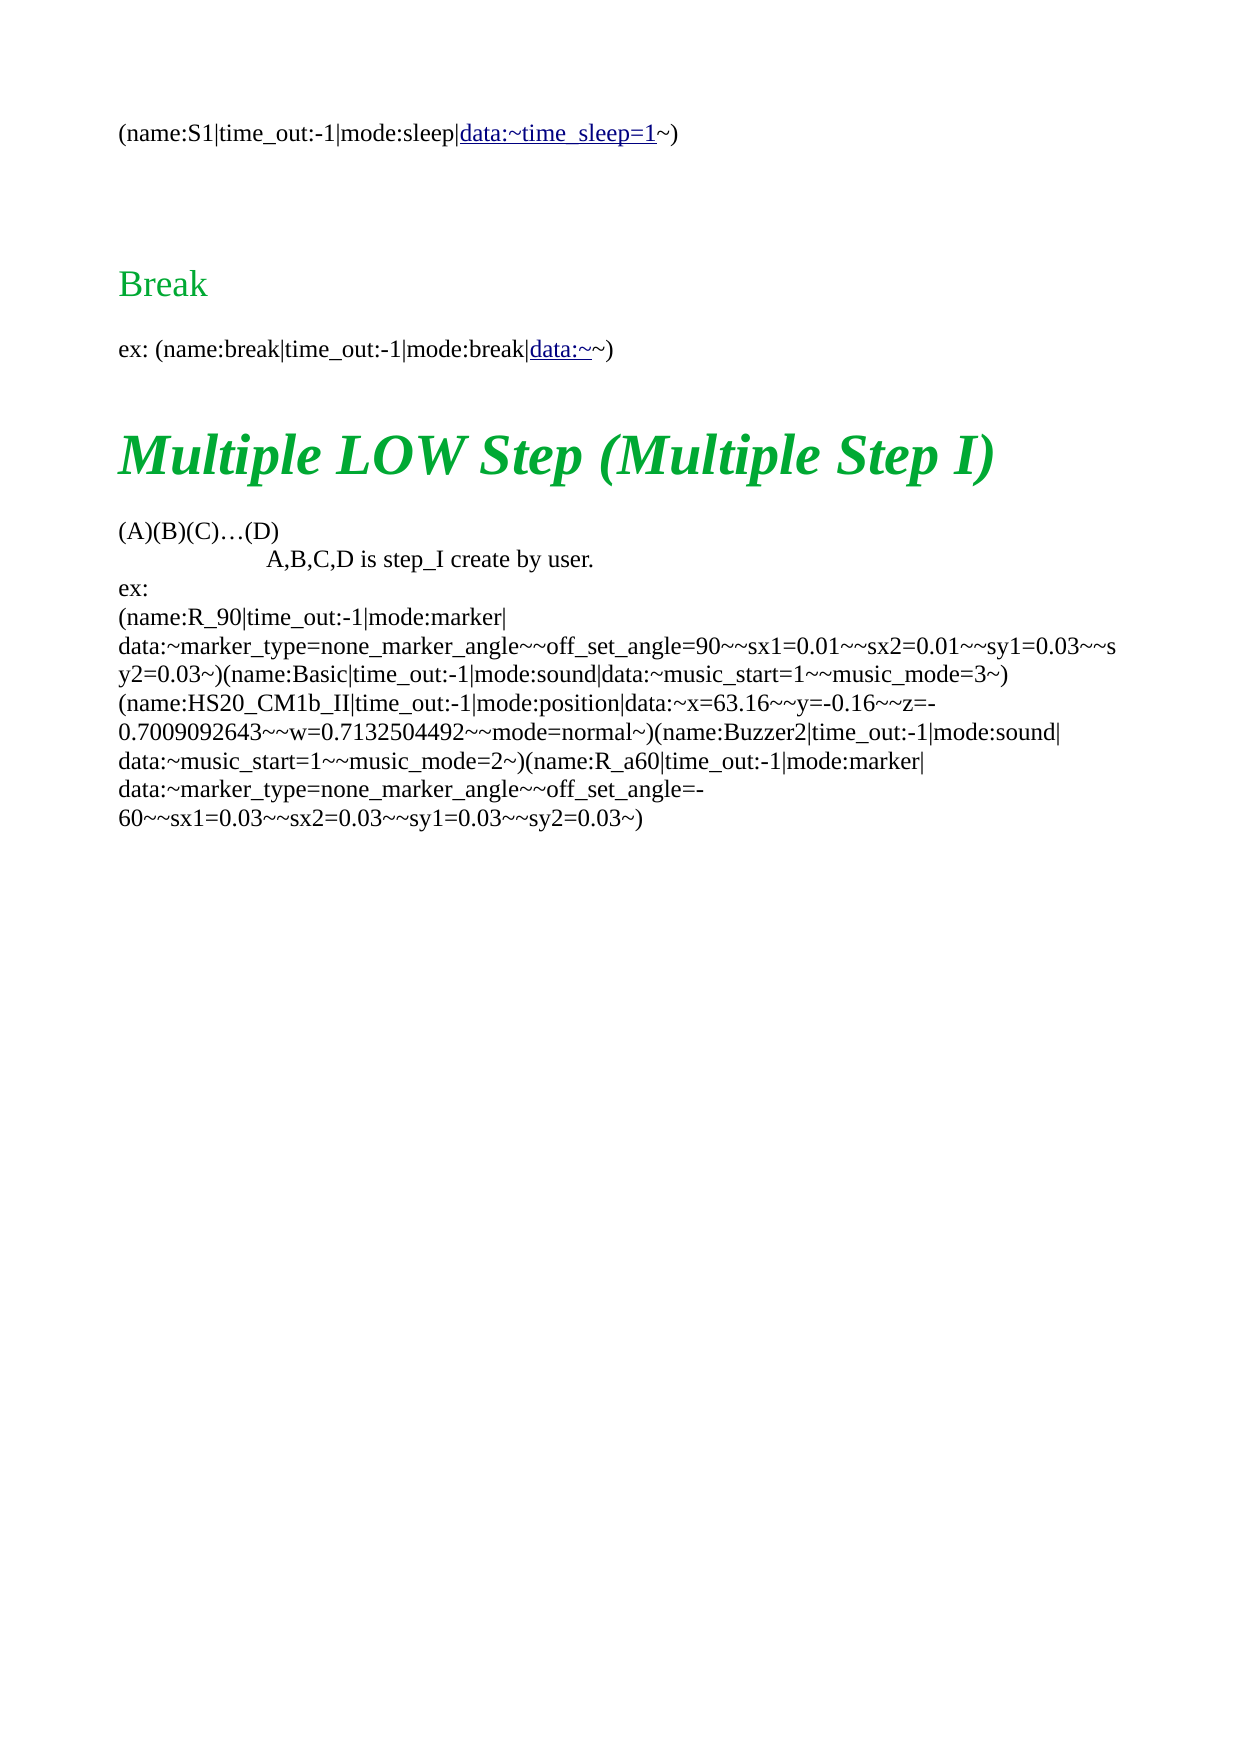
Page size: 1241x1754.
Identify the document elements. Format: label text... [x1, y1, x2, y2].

text (name:S1|time_out:-1|mode:sleep|data:~time_sleep=1~) [118, 118, 1122, 147]
text A,B,C,D is step_I create by user. [118, 544, 1122, 573]
text Break [118, 262, 1122, 305]
text (A)(B)(C)…(D) [118, 516, 1122, 544]
text Multiple LOW Step (Multiple Step I) [118, 420, 1122, 487]
text ex: [118, 573, 1122, 602]
text (name:R_90|time_out:-1|mode:marker|data:~marker_type=none_marker_angle~~off_set_angle=90~~sx1=0.01~~sx2=0.01~~sy1=0.03~~sy2=0.03~)(name:Basic|time_out:-1|mode:sound|data:~music_start=1~~music_mode=3~)(name:HS20_CM1b_II|time_out:-1|mode:position|data:~x=63.16~~y=-0.16~~z=-0.7009092643~~w=0.7132504492~~mode=normal~)(name:Buzzer2|time_out:-1|mode:sound|data:~music_start=1~~music_mode=2~)(name:R_a60|time_out:-1|mode:marker|data:~marker_type=none_marker_angle~~off_set_angle=-60~~sx1=0.03~~sx2=0.03~~sy1=0.03~~sy2=0.03~) [118, 602, 1122, 832]
text ex: (name:break|time_out:-1|mode:break|data:~~) [118, 334, 1122, 362]
